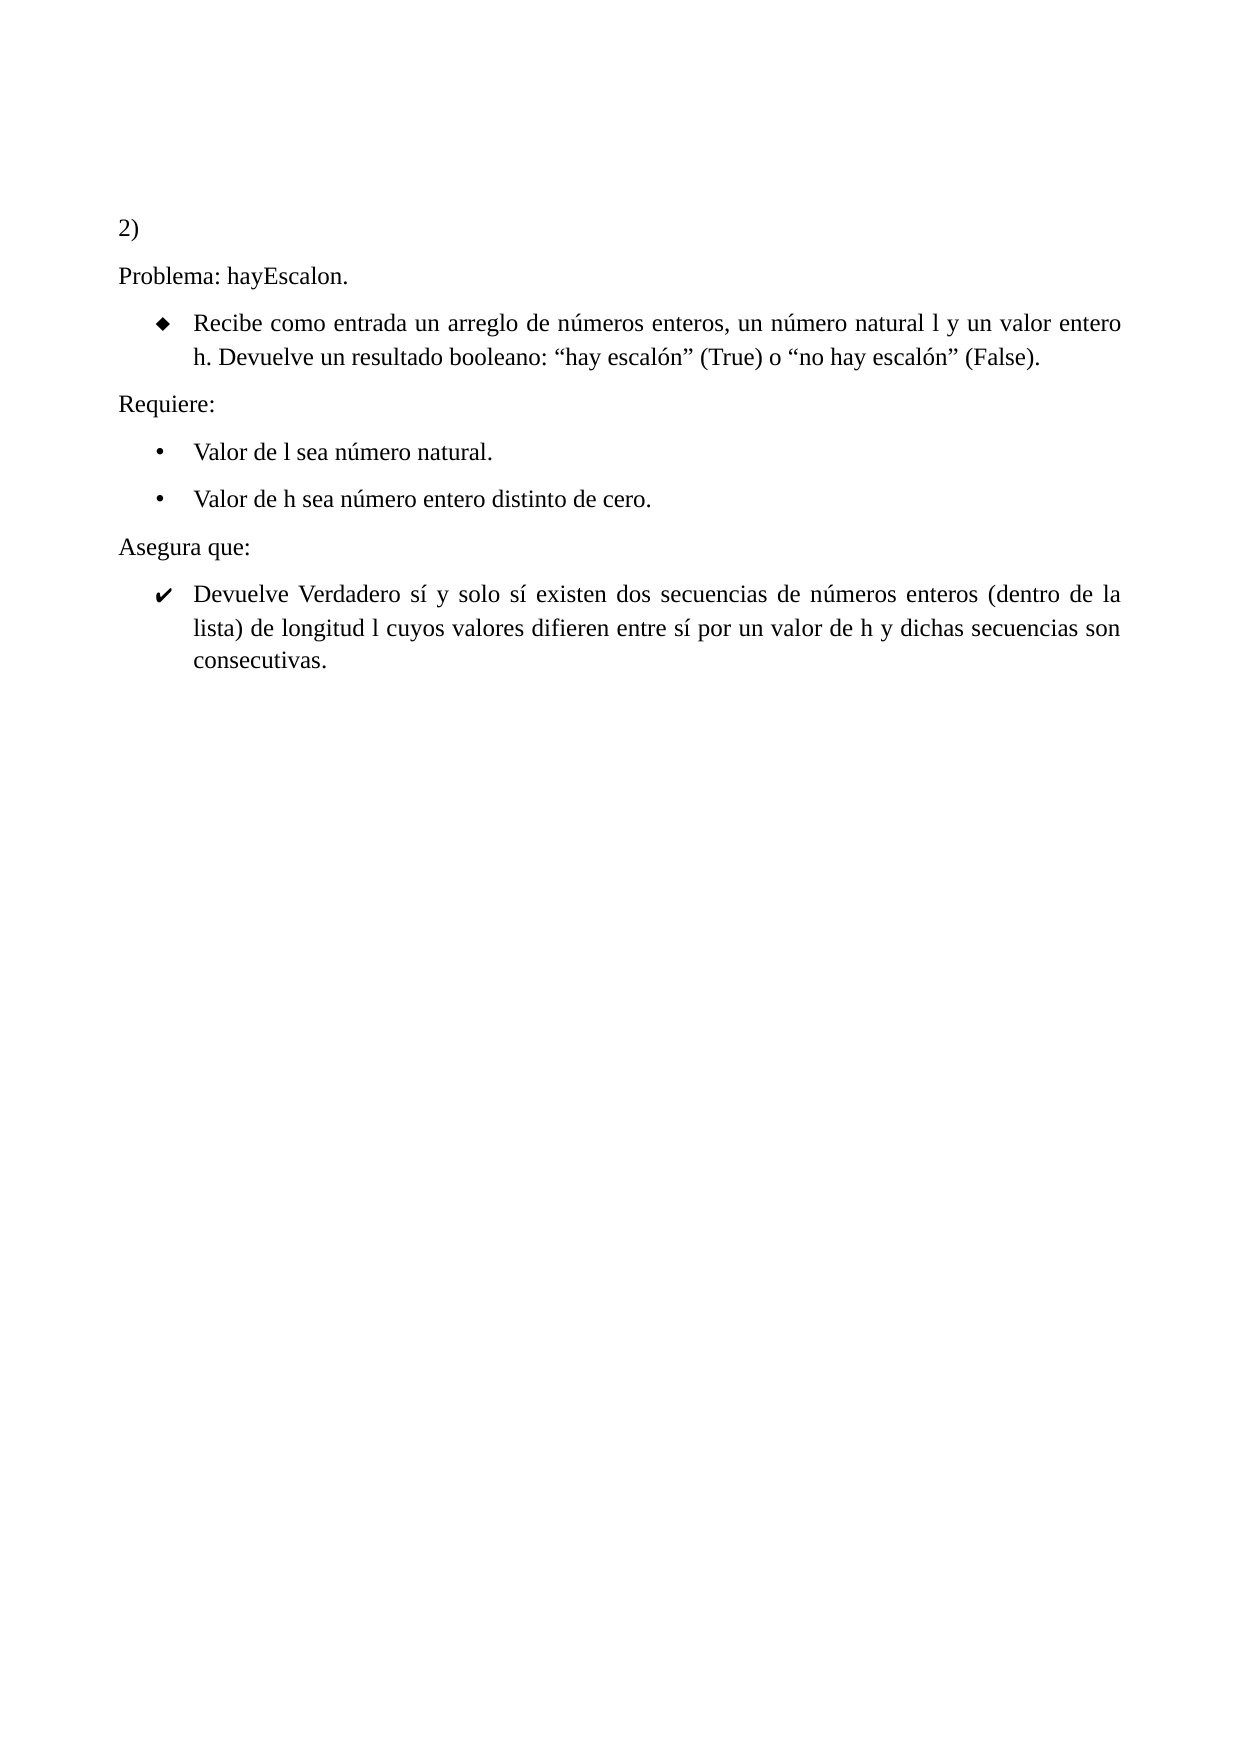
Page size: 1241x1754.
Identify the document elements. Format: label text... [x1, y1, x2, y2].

text Problema: hayEscalon. [118, 261, 1122, 290]
text 2) [118, 213, 1122, 242]
list Recibe como entrada un arreglo de números enteros, un número natural l y un valor entero h. Devuelve un resultado booleano: “hay escalón” (True) o “no hay escalón” (False). [156, 308, 1122, 370]
list Devuelve Verdadero sí y solo sí existen dos secuencias de números enteros (dentro de la lista) de longitud l cuyos valores difieren entre sí por un valor de h y dichas secuencias son consecutivas. [156, 579, 1122, 674]
list Valor de h sea número entero distinto de cero. [156, 484, 1122, 513]
list Valor de l sea número natural. [156, 437, 1122, 466]
text Asegura que: [118, 532, 1122, 561]
text Requiere: [118, 389, 1122, 418]
